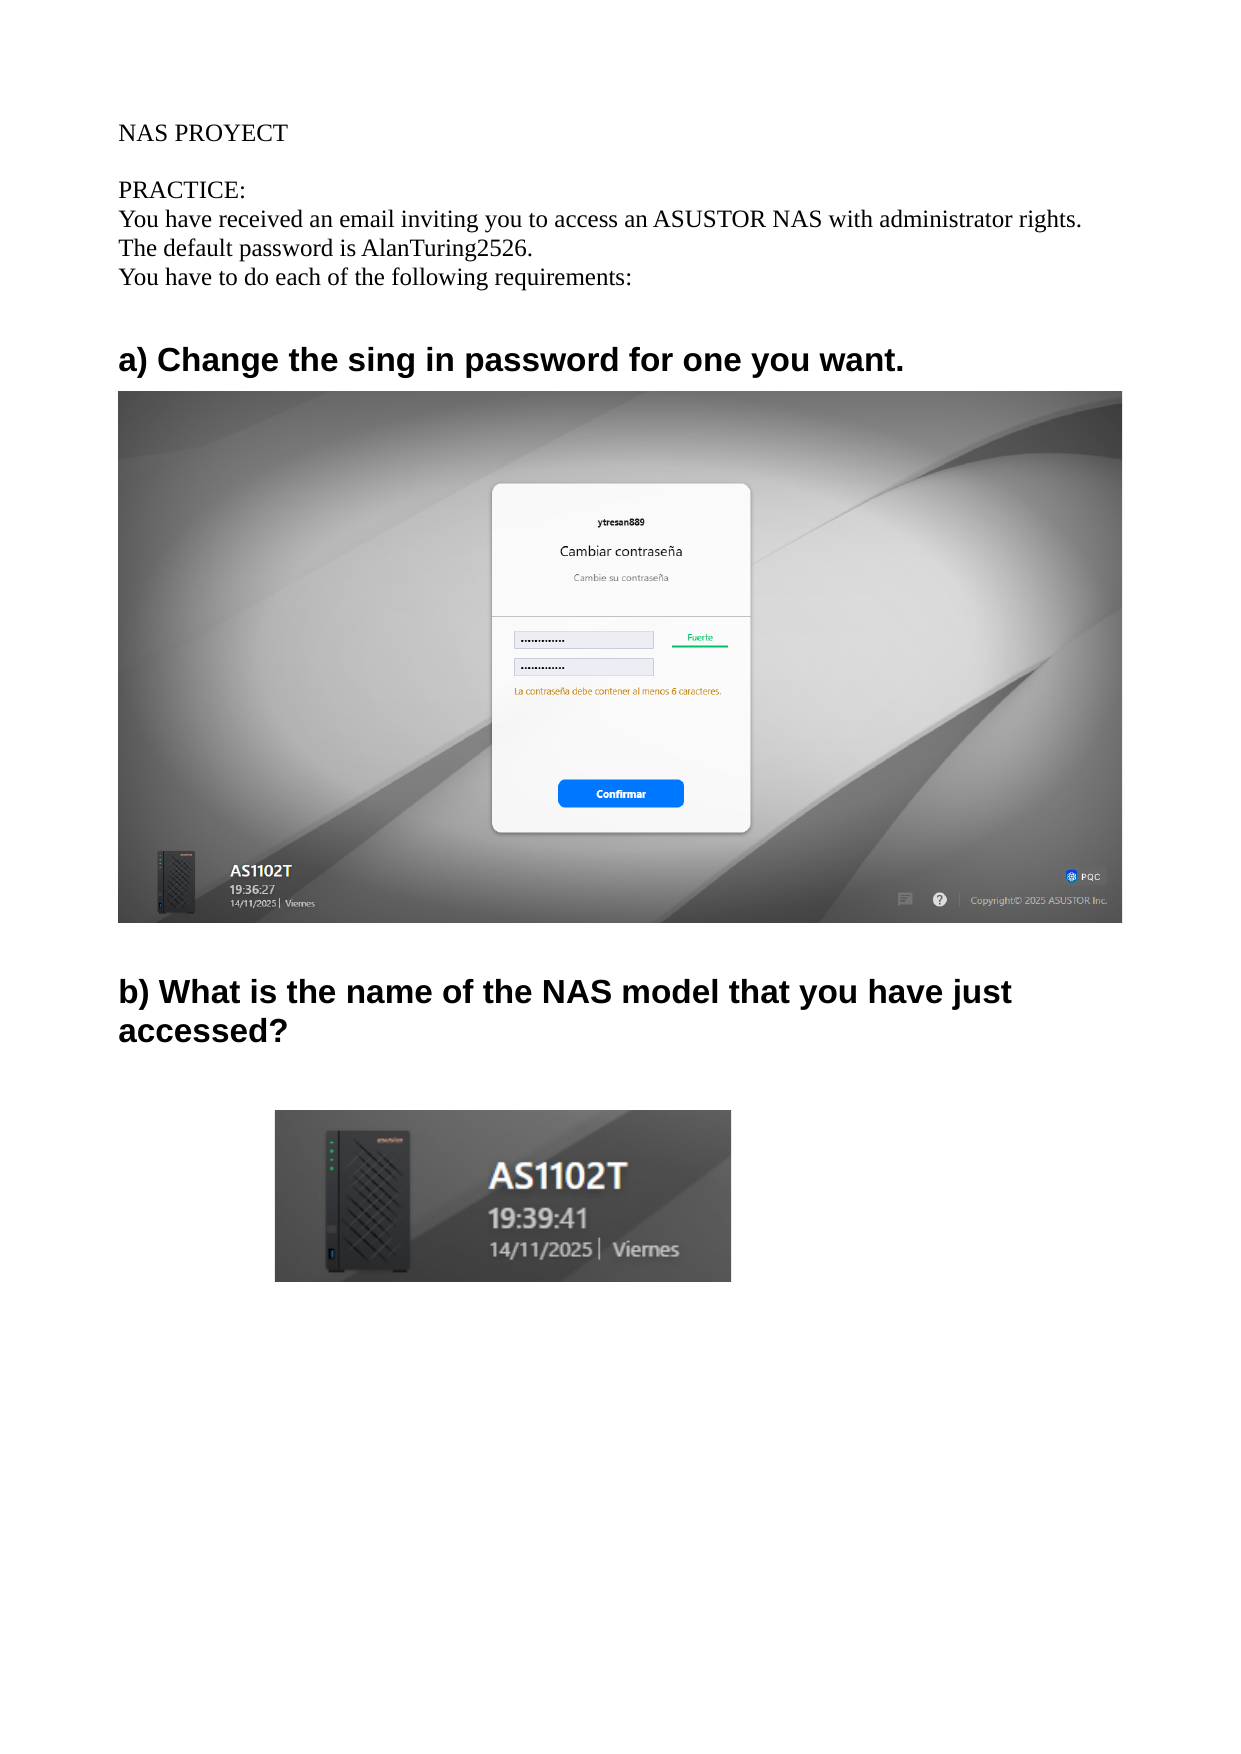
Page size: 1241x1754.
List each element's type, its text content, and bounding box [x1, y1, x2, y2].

subtitle a) Change the sing in password for one you want. [118, 340, 1122, 379]
picture [274, 1110, 732, 1282]
picture [118, 391, 1123, 923]
subtitle b) What is the name of the NAS model that you have just accessed? [118, 972, 1122, 1049]
text PRACTICE: [118, 176, 1122, 204]
text You have received an email inviting you to access an ASUSTOR NAS with administrator rights. [118, 204, 1122, 233]
text NAS PROYECT [118, 118, 1122, 147]
text The default password is AlanTuring2526. [118, 233, 1122, 262]
text You have to do each of the following requirements: [118, 262, 1122, 291]
